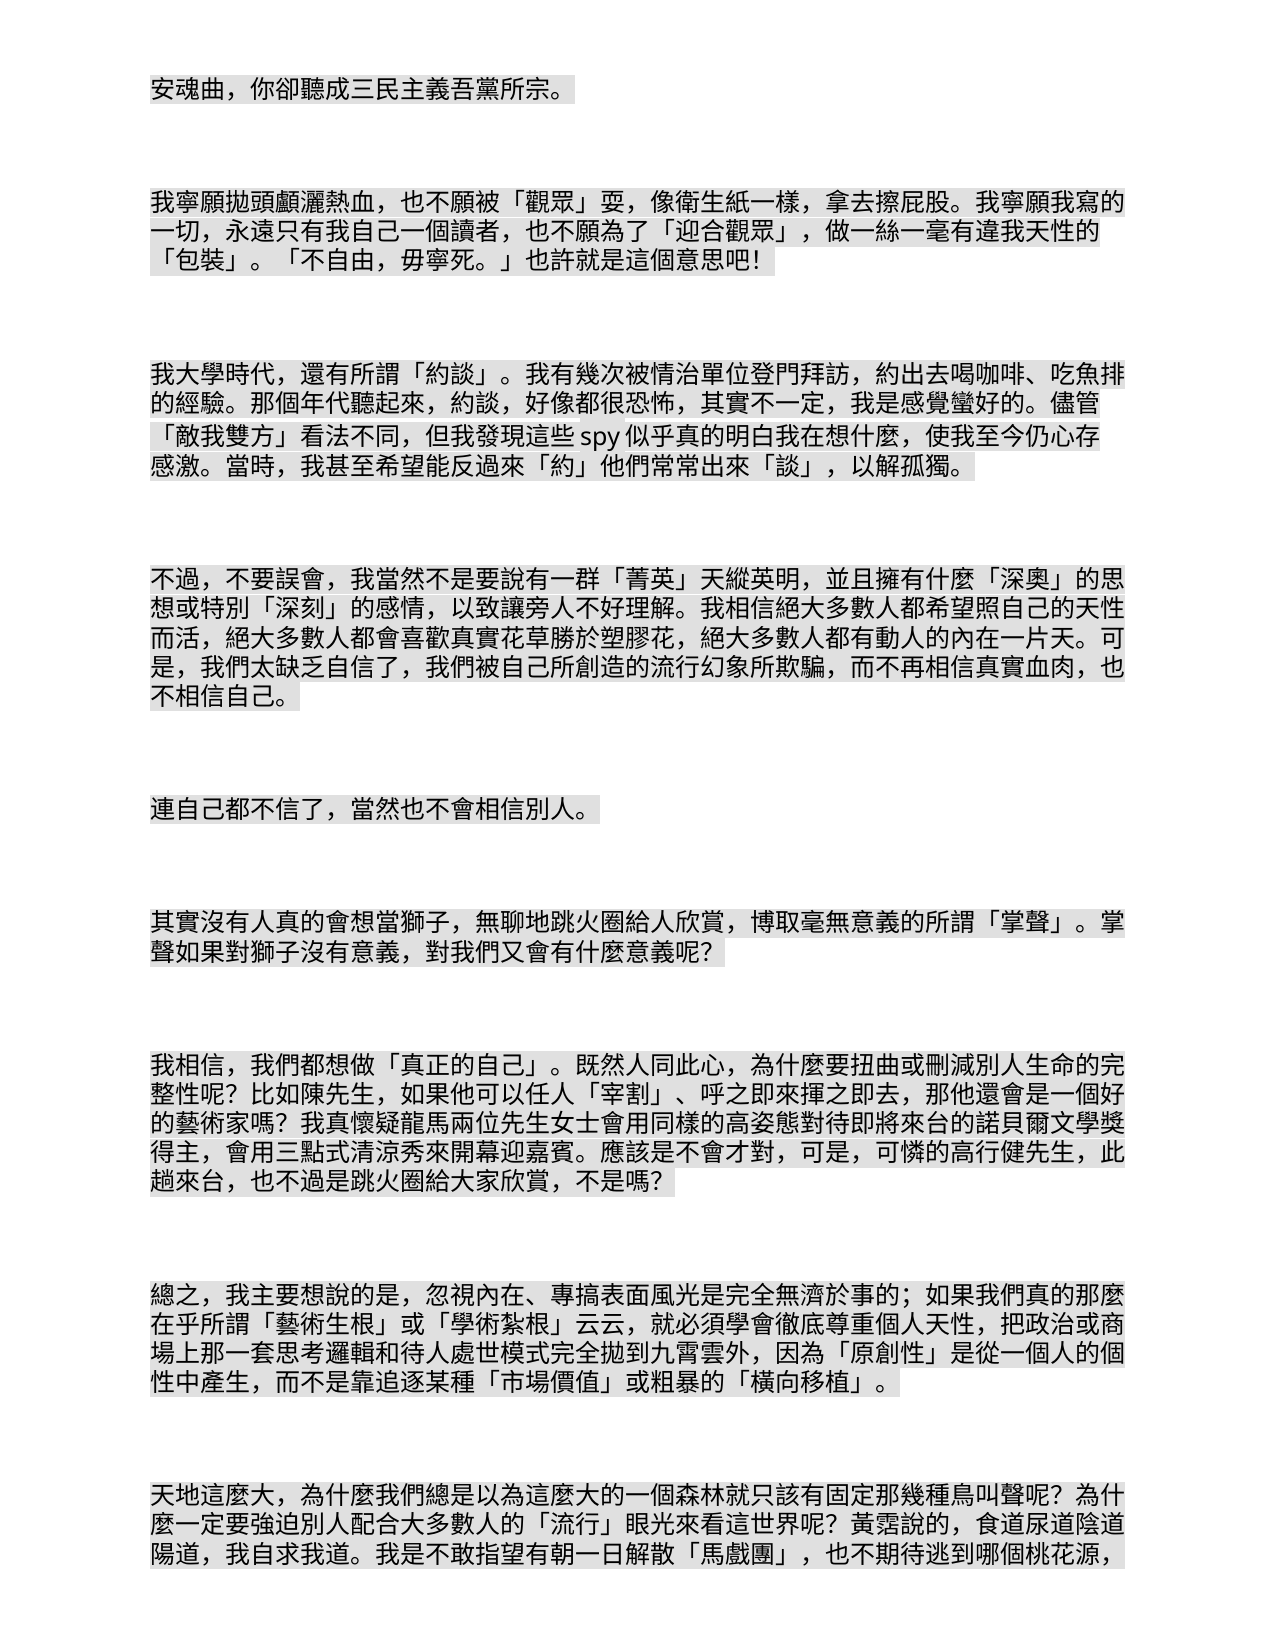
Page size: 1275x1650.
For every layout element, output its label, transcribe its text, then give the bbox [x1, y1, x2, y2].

text 我寧願拋頭顱灑熱血，也不願被「觀眾」耍，像衛生紙一樣，拿去擦屁股。我寧願我寫的一切，永遠只有我自己一個讀者，也不願為了「迎合觀眾」，做一絲一毫有違我天性的「包裝」。「不自由，毋寧死。」也許就是這個意思吧！ [150, 188, 1125, 276]
text 天地這麼大，為什麼我們總是以為這麼大的一個森林就只該有固定那幾種鳥叫聲呢？為什麼一定要強迫別人配合大多數人的「流行」眼光來看這世界呢？黃霑說的，食道尿道陰道陽道，我自求我道。我是不敢指望有朝一日解散「馬戲團」，也不期待逃到哪個桃花源， [150, 1482, 1125, 1569]
text 連自己都不信了，當然也不會相信別人。 [150, 795, 1125, 824]
text 其實沒有人真的會想當獅子，無聊地跳火圈給人欣賞，博取毫無意義的所謂「掌聲」。掌聲如果對獅子沒有意義，對我們又會有什麼意義呢？ [150, 908, 1125, 967]
text 「白色恐怖」，對我其實一點威脅都沒有，因為只要我鐵了心，前途管它娘，命也不要了，我要講什麼話，你又能奈我何？！可是，我卻怕馬戲團，怕表演跳火圈，怕你對我的文章噴霧或貼馬賽克，怕你問我「愛情比麵包重要」是指的哪一種麵包，怕我明明唱的莫札特安魂曲，你卻聽成三民主義吾黨所宗。 [150, 75, 1125, 104]
text 我相信，我們都想做「真正的自己」。既然人同此心，為什麼要扭曲或刪減別人生命的完整性呢？比如陳先生，如果他可以任人「宰割」、呼之即來揮之即去，那他還會是一個好的藝術家嗎？我真懷疑龍馬兩位先生女士會用同樣的高姿態對待即將來台的諾貝爾文學獎得主，會用三點式清涼秀來開幕迎嘉賓。應該是不會才對，可是，可憐的高行健先生，此趟來台，也不過是跳火圈給大家欣賞，不是嗎？ [150, 1051, 1125, 1197]
text 我大學時代，還有所謂「約談」。我有幾次被情治單位登門拜訪，約出去喝咖啡、吃魚排的經驗。那個年代聽起來，約談，好像都很恐怖，其實不一定，我是感覺蠻好的。儘管「敵我雙方」看法不同，但我發現這些spy似乎真的明白我在想什麼，使我至今仍心存感激。當時，我甚至希望能反過來「約」他們常常出來「談」，以解孤獨。 [150, 360, 1125, 481]
text 不過，不要誤會，我當然不是要說有一群「菁英」天縱英明，並且擁有什麼「深奧」的思想或特別「深刻」的感情，以致讓旁人不好理解。我相信絕大多數人都希望照自己的天性而活，絕大多數人都會喜歡真實花草勝於塑膠花，絕大多數人都有動人的內在一片天。可是，我們太缺乏自信了，我們被自己所創造的流行幻象所欺騙，而不再相信真實血肉，也不相信自己。 [150, 565, 1125, 711]
text 總之，我主要想說的是，忽視內在、專搞表面風光是完全無濟於事的；如果我們真的那麼在乎所謂「藝術生根」或「學術紮根」云云，就必須學會徹底尊重個人天性，把政治或商場上那一套思考邏輯和待人處世模式完全拋到九霄雲外，因為「原創性」是從一個人的個性中產生，而不是靠追逐某種「市場價值」或粗暴的「橫向移植」。 [150, 1281, 1125, 1397]
